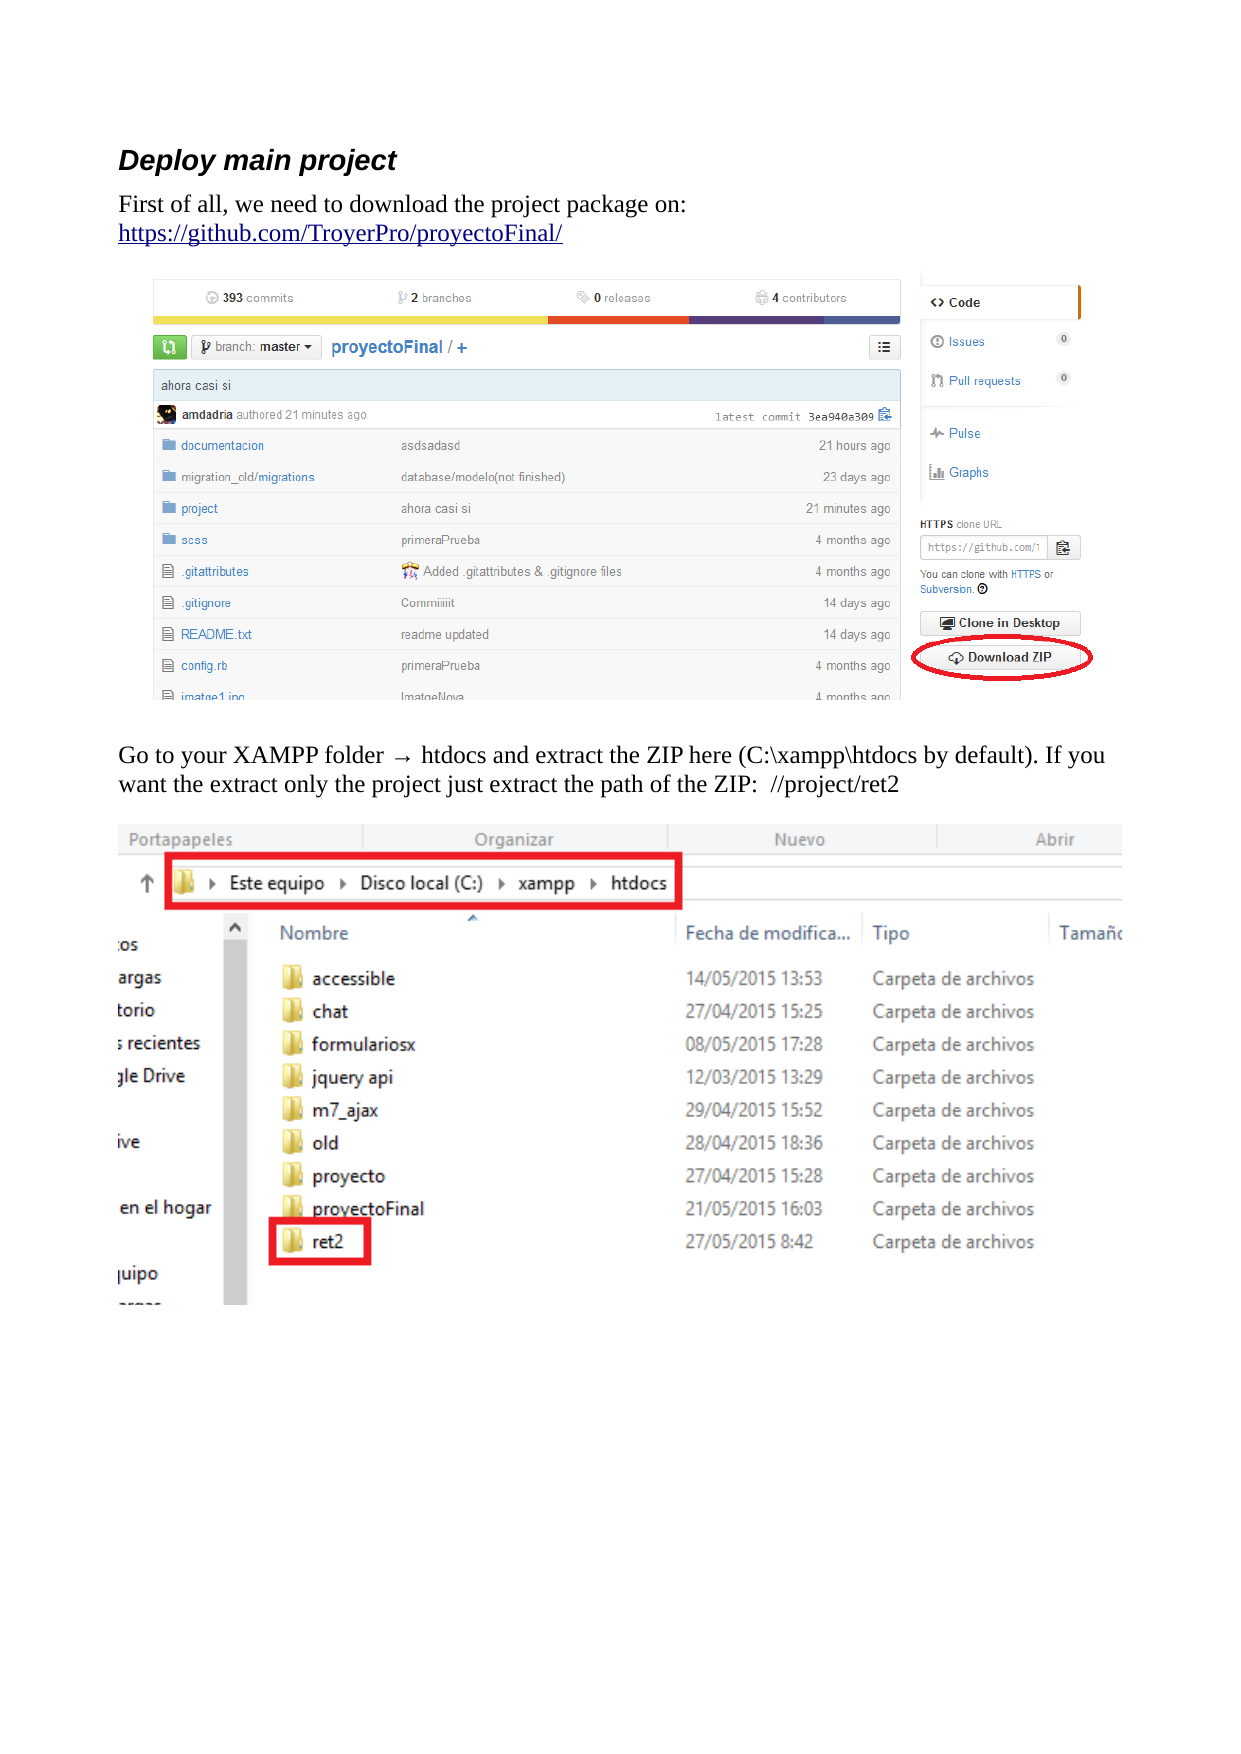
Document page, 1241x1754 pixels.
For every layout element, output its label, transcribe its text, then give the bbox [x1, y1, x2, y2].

subtitle Deploy main project [118, 143, 1122, 177]
text Go to your XAMPP folder → htdocs and extract the ZIP here (C:\xampp\htdocs by default). If you want the extract only the project just extract the path of the ZIP: //project/ret2 [118, 740, 1122, 798]
text First of all, we need to download the project package on: https://github.com/TroyerPro/proyectoFinal/ [118, 189, 1122, 247]
